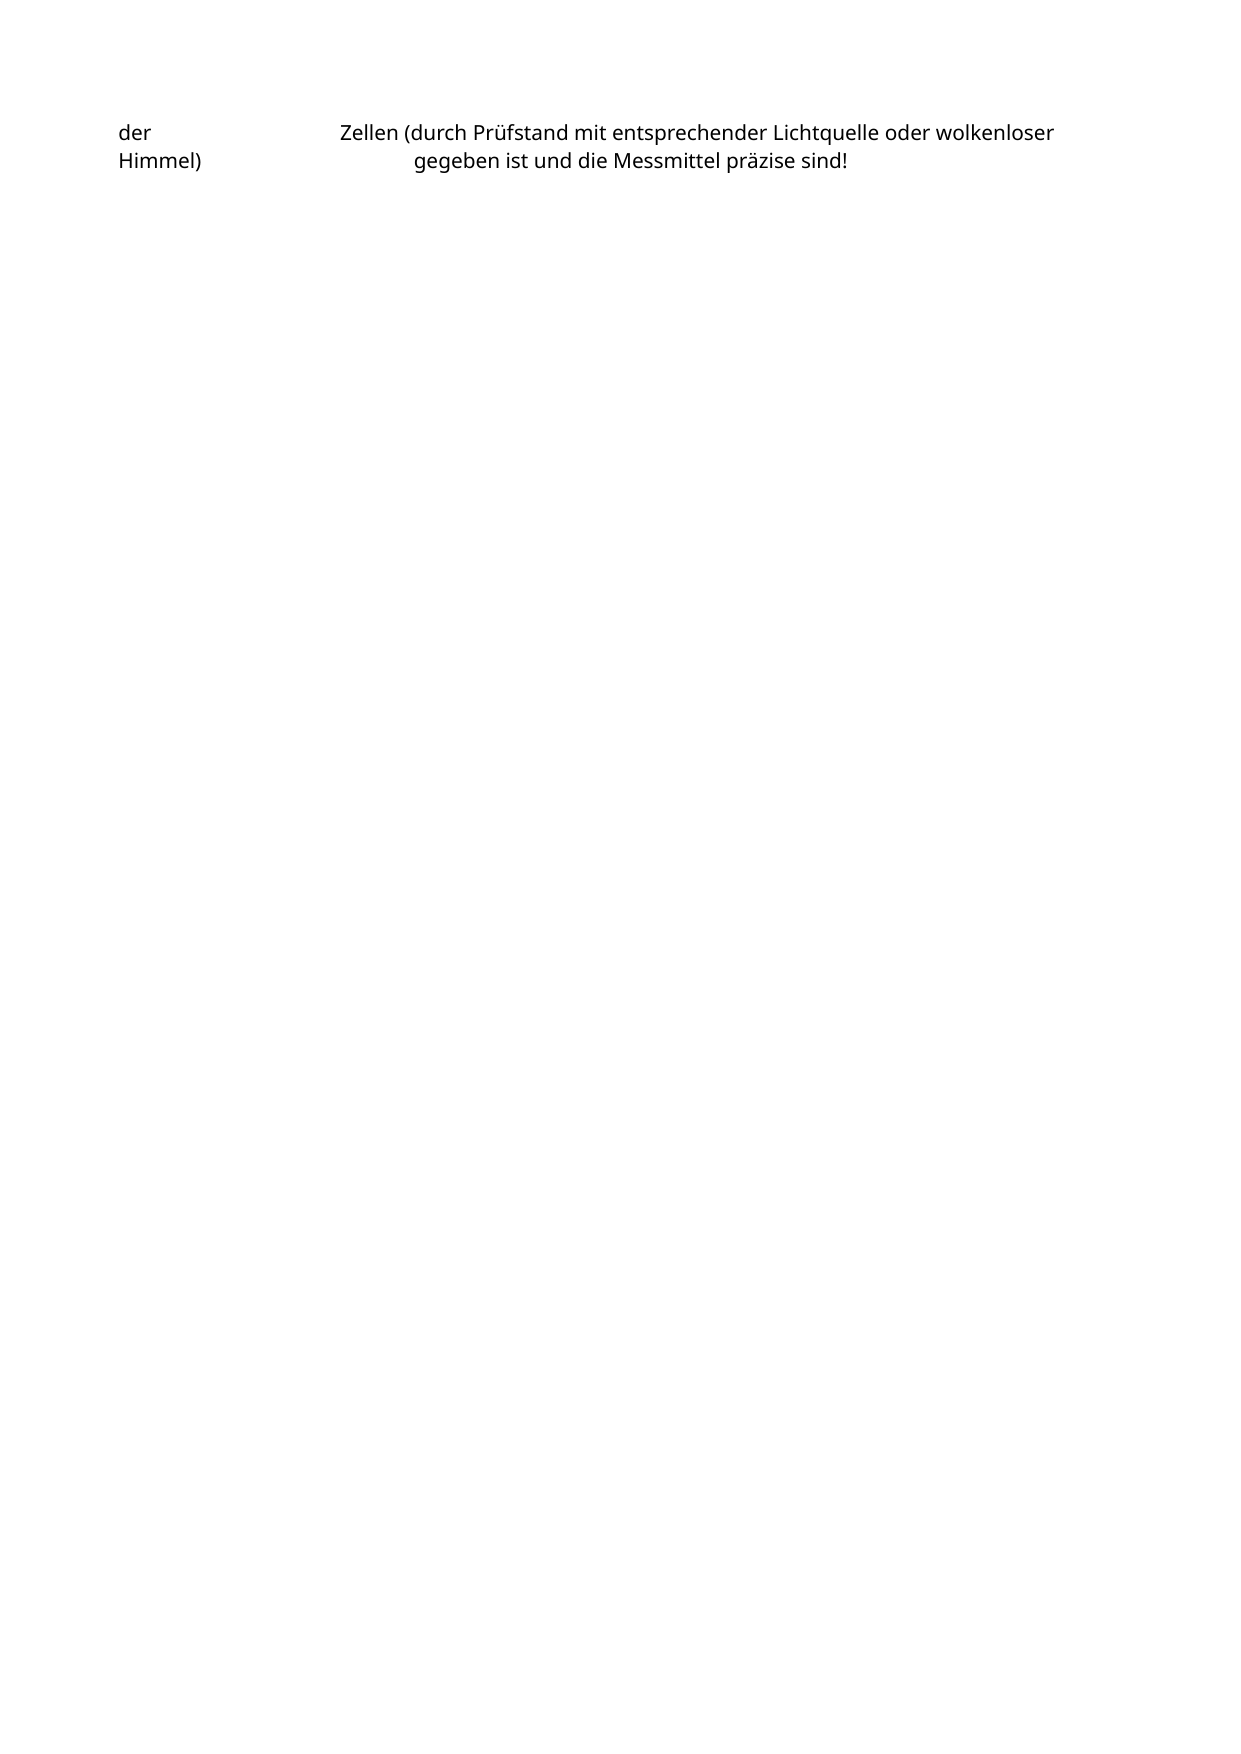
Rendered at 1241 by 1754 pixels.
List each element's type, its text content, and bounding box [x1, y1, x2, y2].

text der Zellen (durch Prüfstand mit entsprechender Lichtquelle oder wolkenloser Himmel) gegeben ist und die Messmittel präzise sind! [118, 118, 1132, 175]
